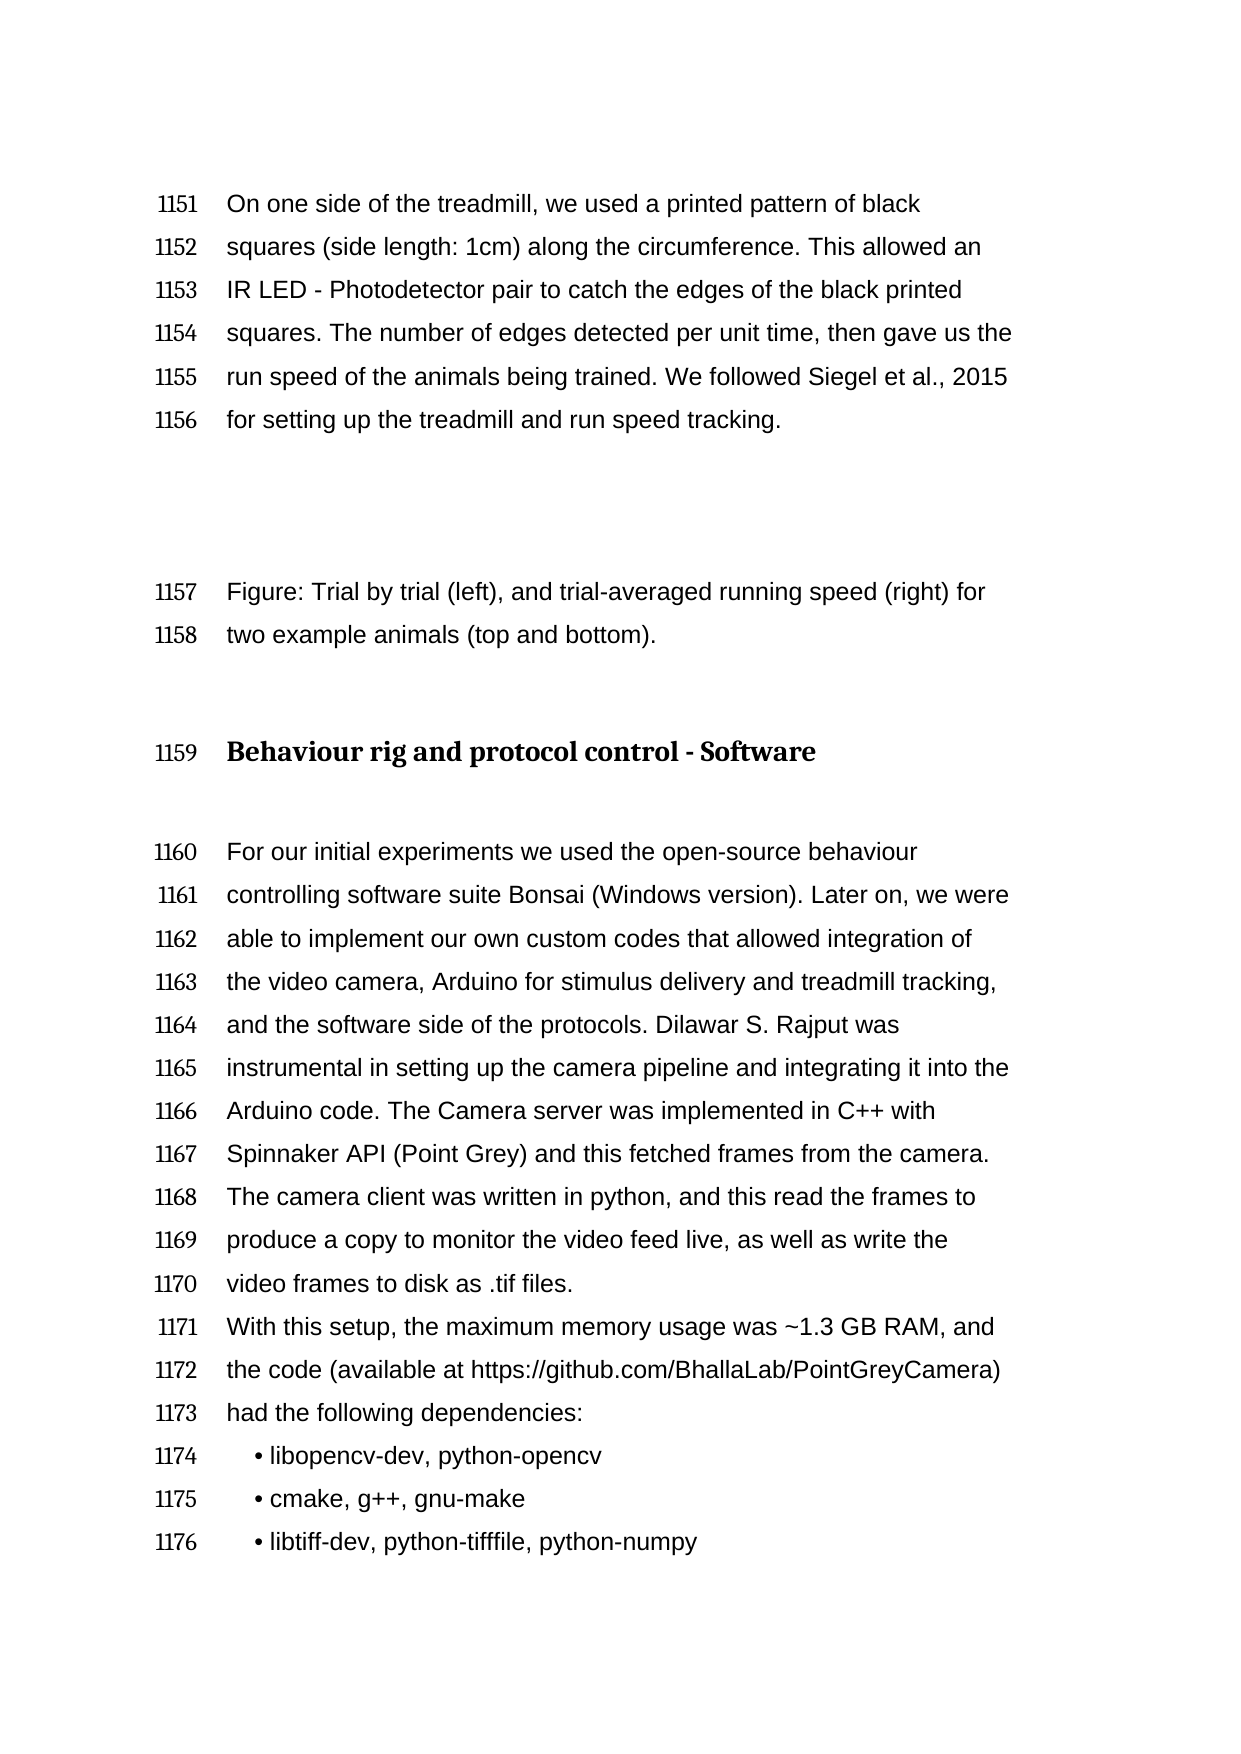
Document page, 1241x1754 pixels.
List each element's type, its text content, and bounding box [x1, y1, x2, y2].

text Figure: Trial by trial (left), and trial-averaged running speed (right) for two example animals (top and bottom). [226, 577, 1014, 649]
text On one side of the treadmill, we used a printed pattern of black squares (side length: 1cm) along the circumference. This allowed an IR LED - Photodetector pair to catch the edges of the black printed squares. The number of edges detected per unit time, then gave us the run speed of the animals being trained. We followed Siegel et al., 2015 for setting up the treadmill and run speed tracking. [226, 189, 1014, 433]
subtitle Behaviour rig and protocol control - Software [226, 736, 1014, 769]
text With this setup, the maximum memory usage was ~1.3 GB RAM, and the code (available at https://github.com/BhallaLab/PointGreyCamera) had the following dependencies: [226, 1312, 1014, 1427]
text • libopencv-dev, python-opencv [226, 1441, 1014, 1470]
text • libtiff-dev, python-tifffile, python-numpy [226, 1527, 1014, 1556]
text • cmake, g++, gnu-make [226, 1484, 1014, 1513]
text For our initial experiments we used the open-source behaviour controlling software suite Bonsai (Windows version). Later on, we were able to implement our own custom codes that allowed integration of the video camera, Arduino for stimulus delivery and treadmill tracking, and the software side of the protocols. Dilawar S. Rajput was instrumental in setting up the camera pipeline and integrating it into the Arduino code. The Camera server was implemented in C++ with Spinnaker API (Point Grey) and this fetched frames from the camera. The camera client was written in python, and this read the frames to produce a copy to monitor the video feed live, as well as write the video frames to disk as .tif files. [226, 837, 1014, 1297]
